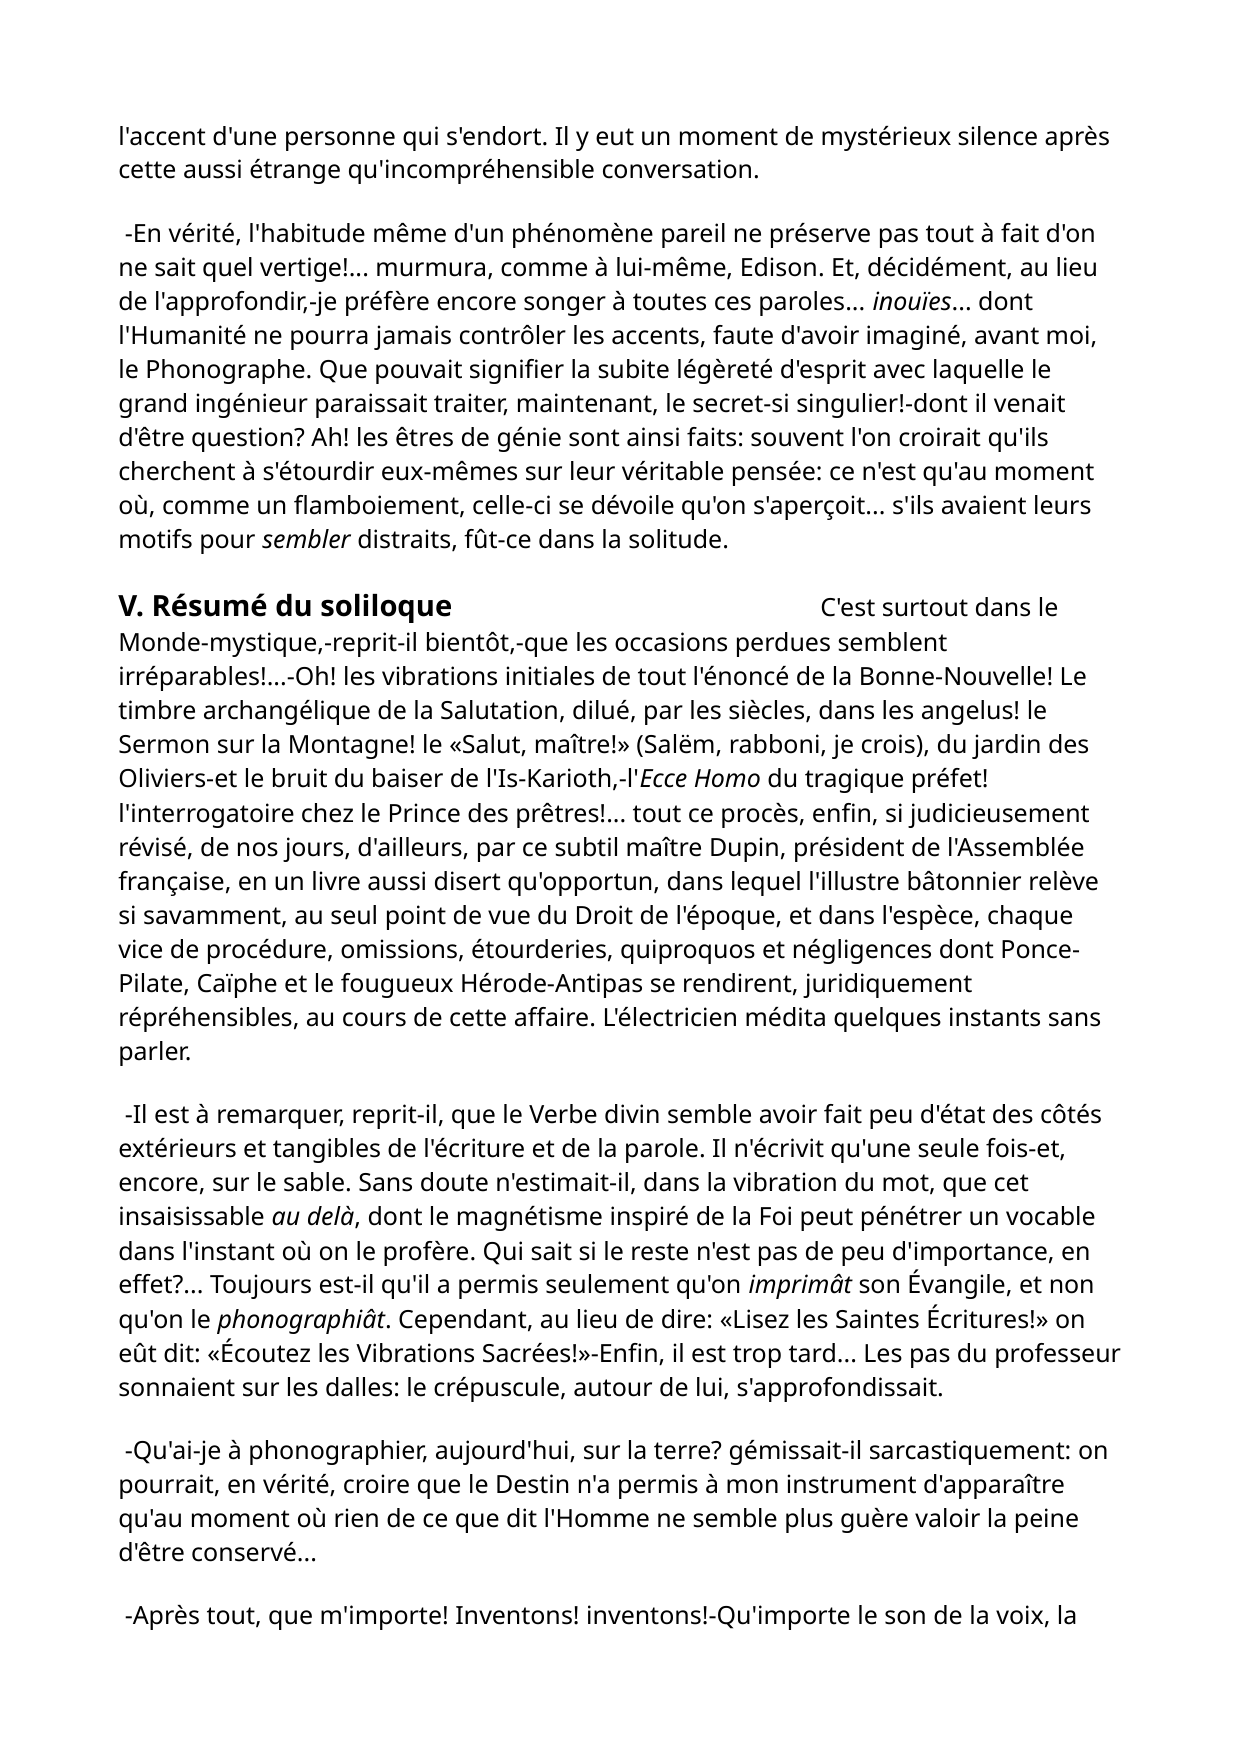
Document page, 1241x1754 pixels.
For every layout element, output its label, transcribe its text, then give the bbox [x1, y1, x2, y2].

text -Qu'ai-je à phonographier, aujourd'hui, sur la terre? gémissait-il sarcastiquement: on pourrait, en vérité, croire que le Destin n'a permis à mon instrument d'apparaître qu'au moment où rien de ce que dit l'Homme ne semble plus guère valoir la peine d'être conservé... [118, 1433, 1122, 1569]
text -En vérité, l'habitude même d'un phénomène pareil ne préserve pas tout à fait d'on ne sait quel vertige!... murmura, comme à lui-même, Edison. Et, décidément, au lieu de l'approfondir,-je préfère encore songer à toutes ces paroles... inouïes... dont l'Humanité ne pourra jamais contrôler les accents, faute d'avoir imaginé, avant moi, le Phonographe. Que pouvait signifier la subite légèreté d'esprit avec laquelle le grand ingénieur paraissait traiter, maintenant, le secret-si singulier!-dont il venait d'être question? Ah! les êtres de génie sont ainsi faits: souvent l'on croirait qu'ils cherchent à s'étourdir eux-mêmes sur leur véritable pensée: ce n'est qu'au moment où, comme un flamboiement, celle-ci se dévoile qu'on s'aperçoit... s'ils avaient leurs motifs pour sembler distraits, fût-ce dans la solitude. [118, 215, 1122, 556]
text l'accent d'une personne qui s'endort. Il y eut un moment de mystérieux silence après cette aussi étrange qu'incompréhensible conversation. [118, 118, 1122, 186]
text V. Résumé du soliloque C'est surtout dans le Monde-mystique,-reprit-il bientôt,-que les occasions perdues semblent irréparables!...-Oh! les vibrations initiales de tout l'énoncé de la Bonne-Nouvelle! Le timbre archangélique de la Salutation, dilué, par les siècles, dans les angelus! le Sermon sur la Montagne! le «Salut, maître!» (Salëm, rabboni, je crois), du jardin des Oliviers-et le bruit du baiser de l'Is-Karioth,-l'Ecce Homo du tragique préfet! l'interrogatoire chez le Prince des prêtres!... tout ce procès, enfin, si judicieusement révisé, de nos jours, d'ailleurs, par ce subtil maître Dupin, président de l'Assemblée française, en un livre aussi disert qu'opportun, dans lequel l'illustre bâtonnier relève si savamment, au seul point de vue du Droit de l'époque, et dans l'espèce, chaque vice de procédure, omissions, étourderies, quiproquos et négligences dont Ponce-Pilate, Caïphe et le fougueux Hérode-Antipas se rendirent, juridiquement répréhensibles, au cours de cette affaire. L'électricien médita quelques instants sans parler. [118, 585, 1122, 1068]
text -Après tout, que m'importe! Inventons! inventons!-Qu'importe le son de la voix, la [118, 1598, 1122, 1632]
text -Il est à remarquer, reprit-il, que le Verbe divin semble avoir fait peu d'état des côtés extérieurs et tangibles de l'écriture et de la parole. Il n'écrivit qu'une seule fois-et, encore, sur le sable. Sans doute n'estimait-il, dans la vibration du mot, que cet insaisissable au delà, dont le magnétisme inspiré de la Foi peut pénétrer un vocable dans l'instant où on le profère. Qui sait si le reste n'est pas de peu d'importance, en effet?... Toujours est-il qu'il a permis seulement qu'on imprimât son Évangile, et non qu'on le phonographiât. Cependant, au lieu de dire: «Lisez les Saintes Écritures!» on eût dit: «Écoutez les Vibrations Sacrées!»-Enfin, il est trop tard... Les pas du professeur sonnaient sur les dalles: le crépuscule, autour de lui, s'approfondissait. [118, 1097, 1122, 1403]
